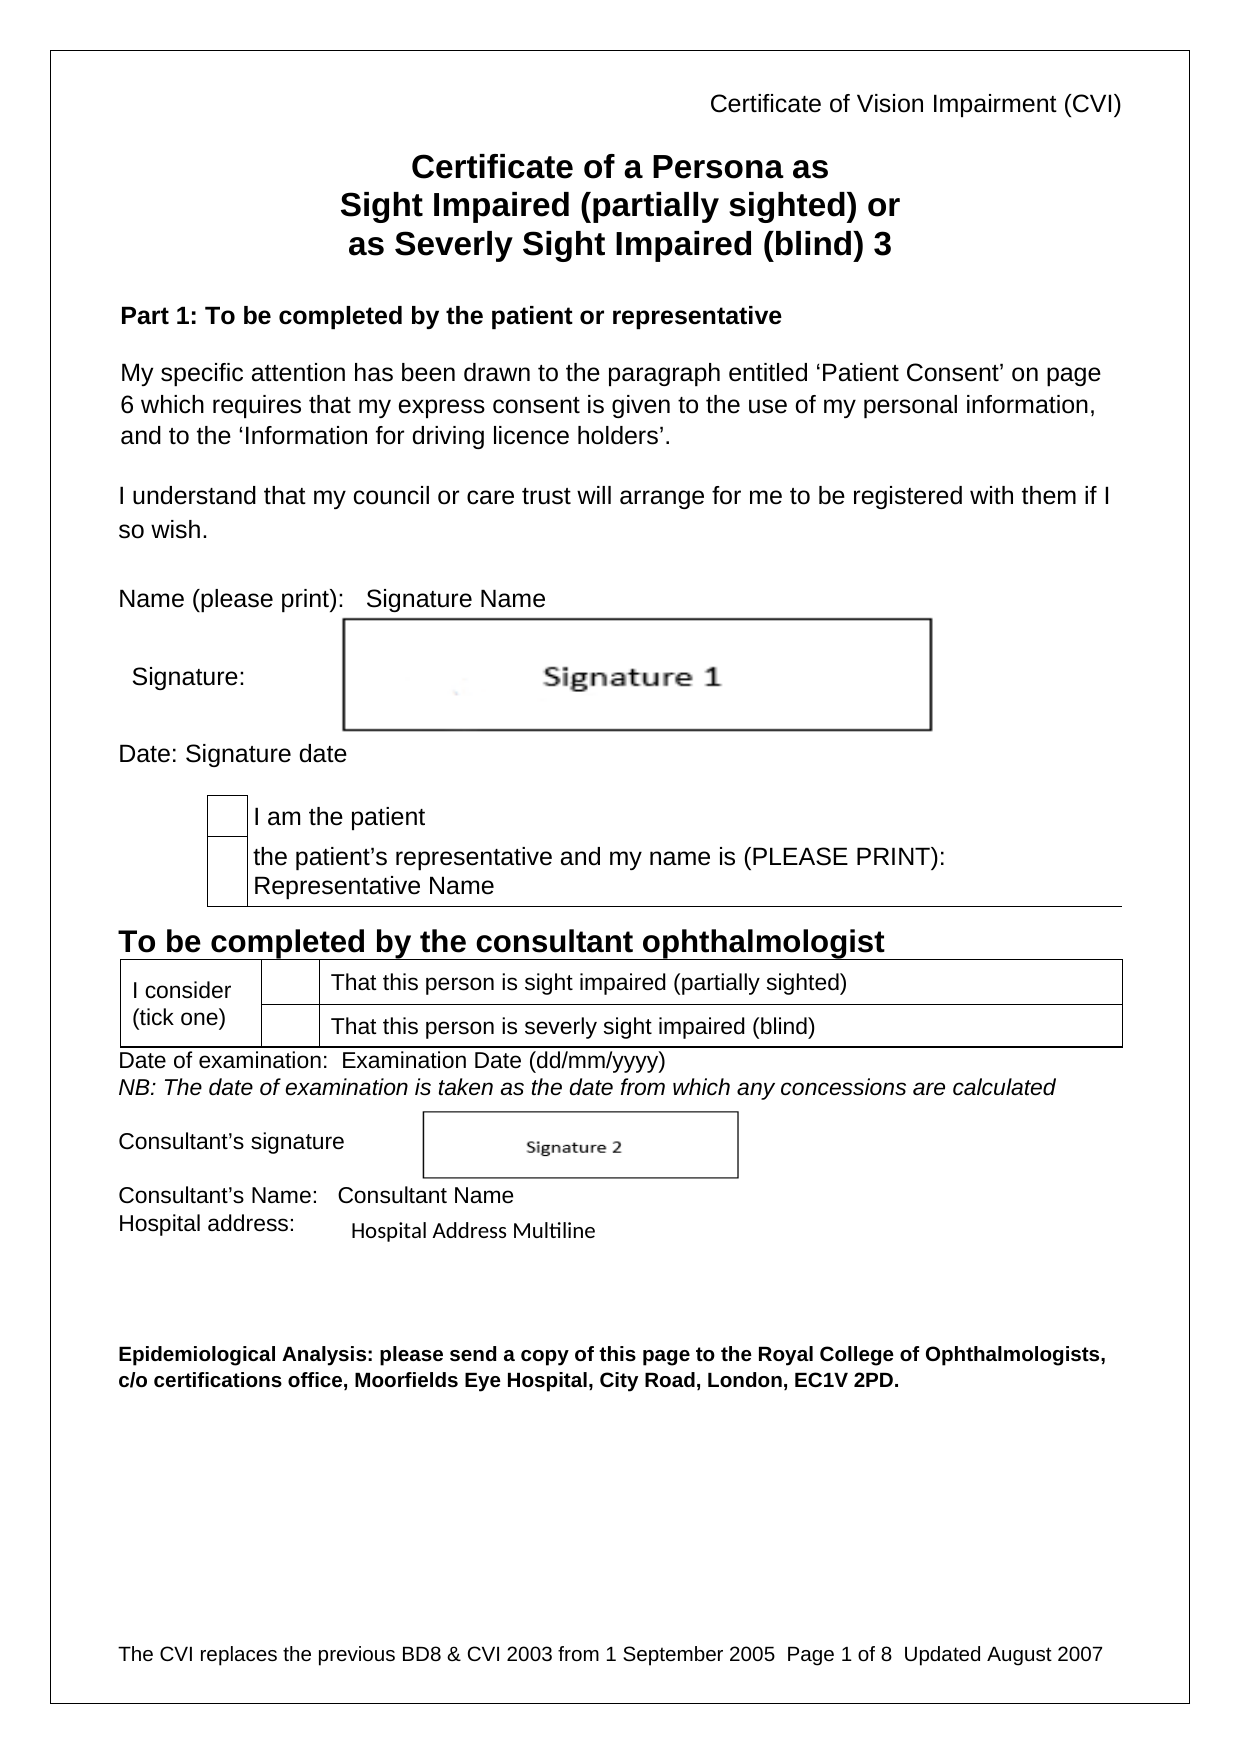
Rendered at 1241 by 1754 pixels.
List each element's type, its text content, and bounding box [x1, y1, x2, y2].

table_header Consultant’s signature [118, 1100, 408, 1182]
table_header That this person is sight impaired (partially sighted) [320, 960, 1122, 1004]
picture [419, 1108, 748, 1183]
table_header [262, 960, 319, 1004]
table_cell [262, 1005, 319, 1046]
table_header Signature: [120, 613, 336, 739]
text Epidemiological Analysis: please send a copy of this page to the Royal College of Ophthalmologists, c/o certifications office, Moorfields Eye Hospital, City Road, London, EC1V 2PD. [118, 1316, 1112, 1392]
text as Severly Sight Impaired (blind) 3 [118, 224, 1122, 262]
text NB: The date of examination is taken as the date from which any concessions are calculated [118, 1074, 1122, 1100]
text To be completed by the consultant ophthalmologist [118, 923, 1122, 959]
table_cell the patient’s representative and my name is (PLEASE PRINT): Representative Name [248, 836, 1122, 906]
table_header [950, 613, 1122, 739]
text Hospital address: [118, 1209, 336, 1237]
table_header [208, 796, 247, 836]
text Date of examination: Examination Date (dd/mm/yyyy) [118, 1047, 1122, 1074]
text My specific attention has been drawn to the paragraph entitled ‘Patient Consent’ on page 6 which requires that my express consent is given to the use of my personal information, and to the ‘Information for driving licence holders’. [120, 358, 1114, 450]
text Date: Signature date [118, 739, 1122, 795]
text Certificate of a Persona as [118, 147, 1122, 185]
text Name (please print): Signature Name [118, 584, 1122, 613]
text I understand that my council or care trust will arrange for me to be registered with them if I so wish. [118, 481, 1122, 544]
table_header I consider (tick one) [121, 960, 261, 1046]
table_header [408, 1100, 1097, 1182]
text Sight Impaired (partially sighted) or [118, 185, 1122, 224]
text Hospital Address Multiline [351, 1216, 1098, 1244]
text Consultant’s Name: Consultant Name [118, 1182, 1122, 1330]
picture [336, 613, 950, 739]
table_header I am the patient [248, 795, 1122, 836]
table_cell That this person is severly sight impaired (blind) [320, 1005, 1122, 1046]
text Part 1: To be completed by the patient or representative [120, 301, 1122, 329]
table_cell [208, 837, 247, 906]
